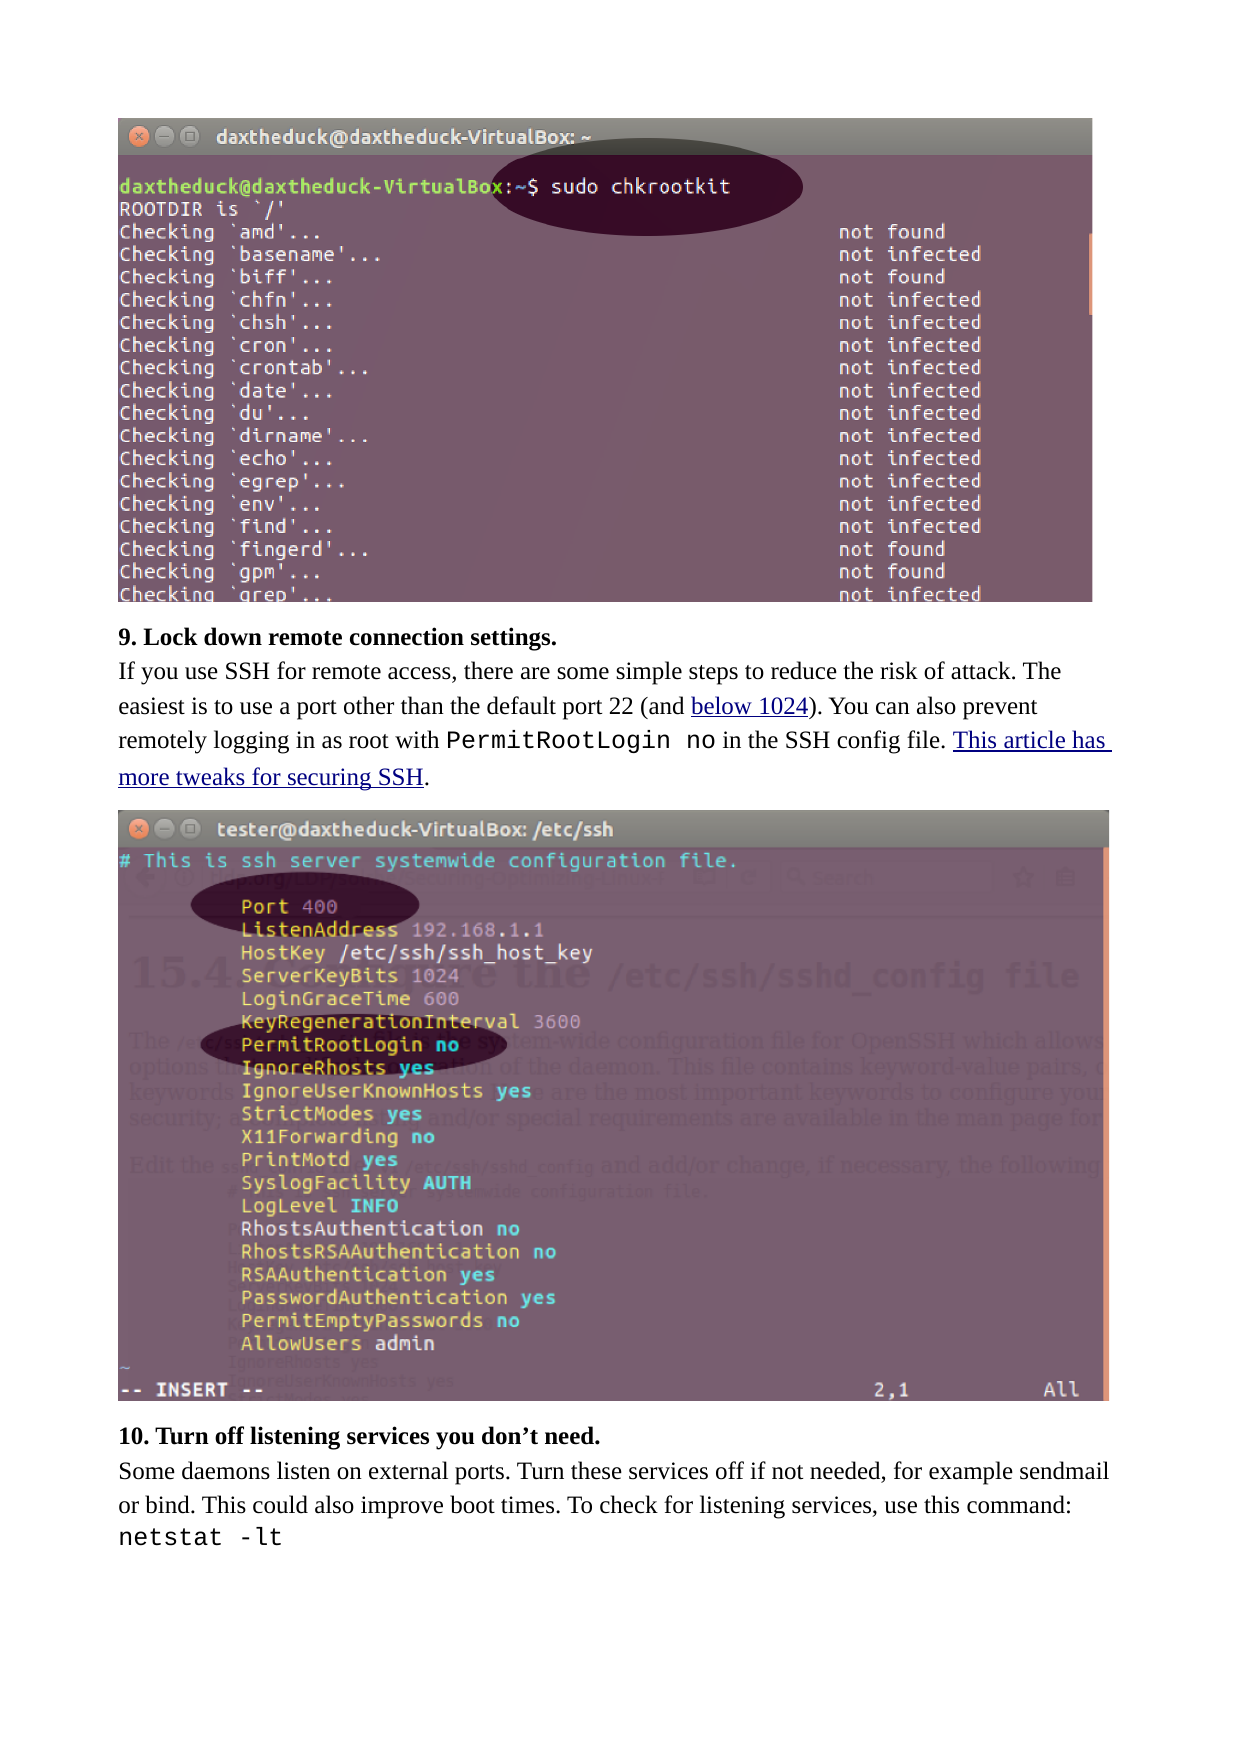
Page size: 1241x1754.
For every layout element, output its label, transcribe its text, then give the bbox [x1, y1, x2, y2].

picture [118, 118, 1093, 602]
picture [118, 810, 1110, 1401]
text 10. Turn off listening services you don’t need. Some daemons listen on external ports. Turn these services off if not needed, for example sendmail or bind. This could also improve boot times. To check for listening services, use this command: netstat -lt [118, 1421, 1122, 1553]
text 9. Lock down remote connection settings. If you use SSH for remote access, there are some simple steps to reduce the risk of attack. The easiest is to use a port other than the default port 22 (and below 1024). You can also prevent remotely logging in as root with PermitRootLogin no in the SSH config file. This article has more tweaks for securing SSH. [118, 622, 1122, 791]
